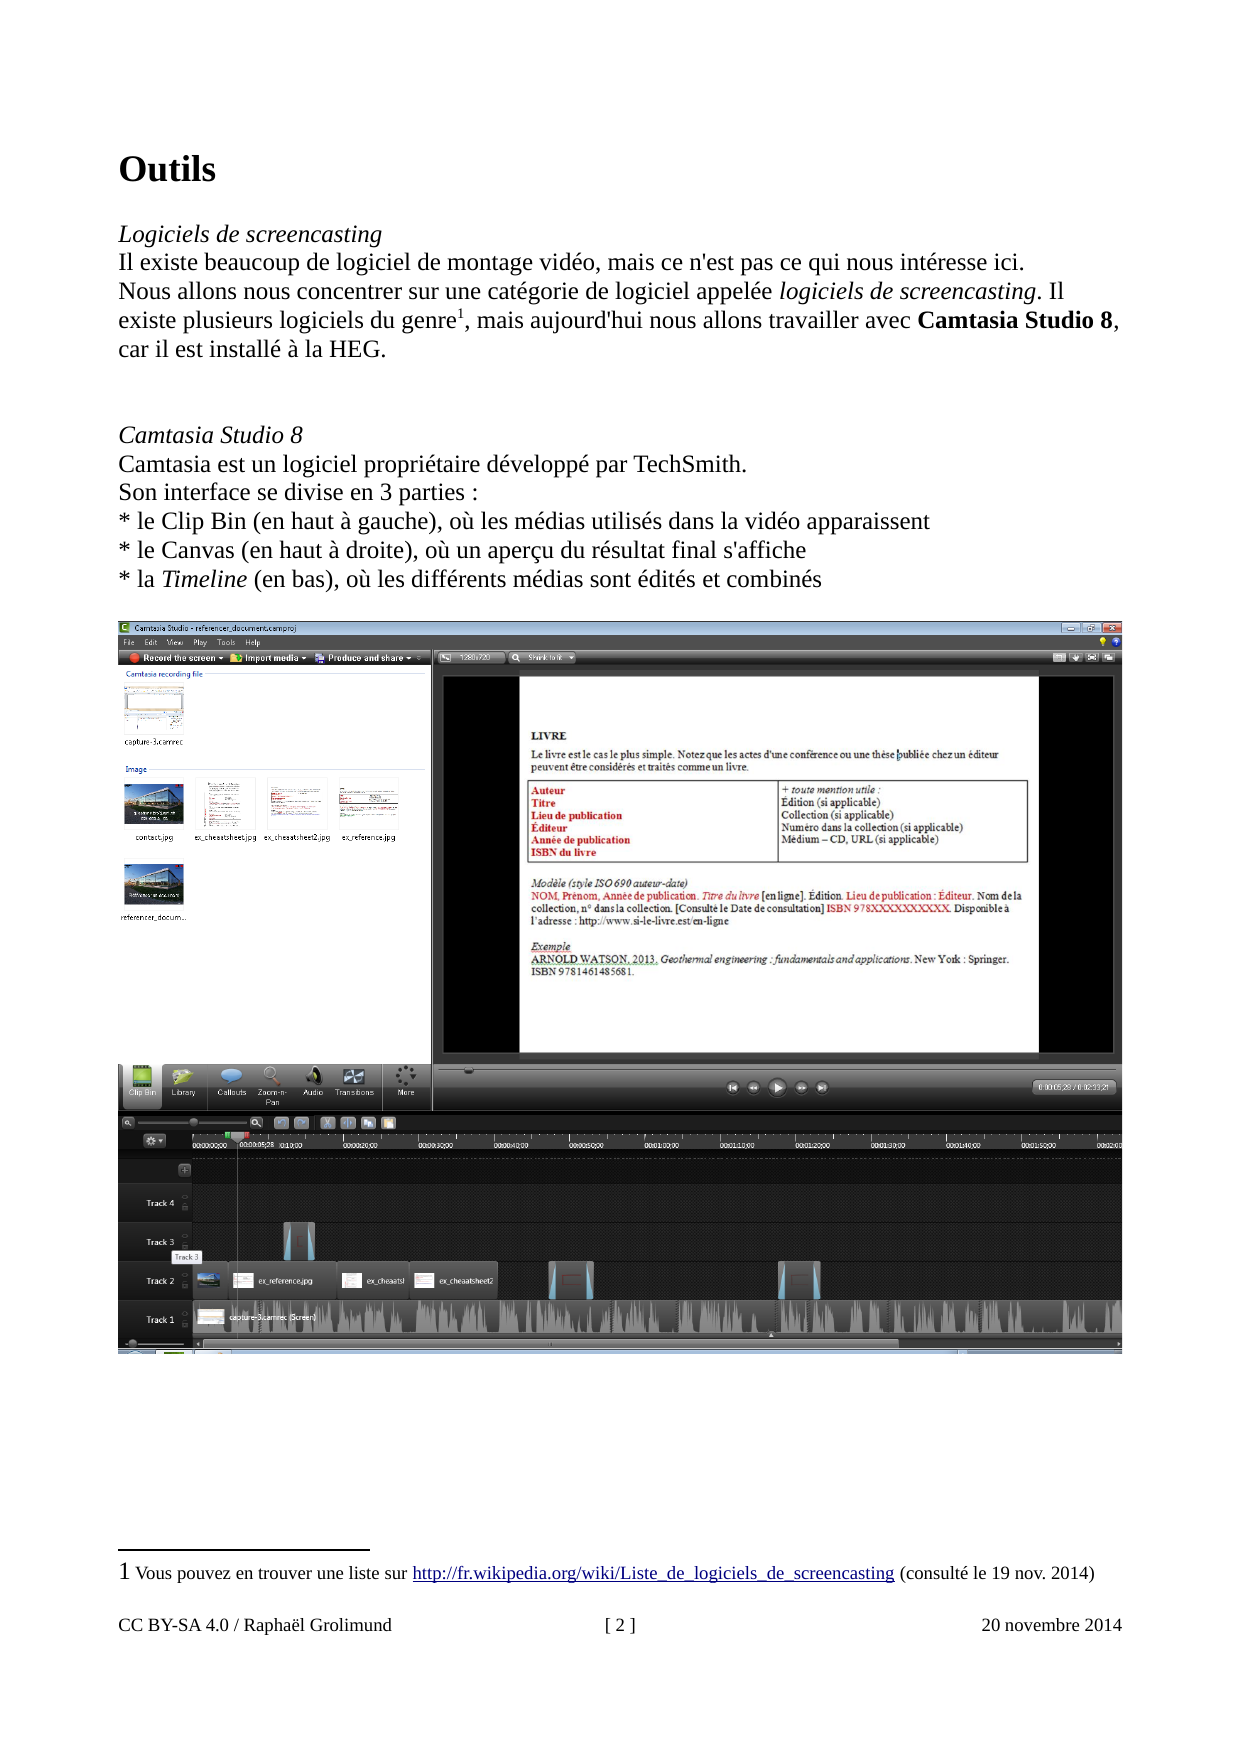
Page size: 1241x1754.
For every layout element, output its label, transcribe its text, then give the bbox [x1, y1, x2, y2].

text Nous allons nous concentrer sur une catégorie de logiciel appelée logiciels de screencasting. Il existe plusieurs logiciels du genre, mais aujourd'hui nous allons travailler avec Camtasia Studio 8, car il est installé à la HEG. [118, 276, 1122, 362]
text * le Clip Bin (en haut à gauche), où les médias utilisés dans la vidéo apparaissent [118, 506, 1122, 535]
text Outils [118, 147, 1122, 190]
text Vous pouvez en trouver une liste sur http://fr.wikipedia.org/wiki/Liste_de_logiciels_de_screencasting (consulté le 19 nov. 2014) [118, 1556, 1122, 1585]
picture [118, 621, 1123, 1354]
text * la Timeline (en bas), où les différents médias sont édités et combinés [118, 564, 1122, 592]
text Il existe beaucoup de logiciel de montage vidéo, mais ce n'est pas ce qui nous intéresse ici. [118, 247, 1122, 276]
text Camtasia est un logiciel propriétaire développé par TechSmith. [118, 449, 1122, 477]
text Logiciels de screencasting [118, 219, 1122, 247]
text * le Canvas (en haut à droite), où un aperçu du résultat final s'affiche [118, 535, 1122, 564]
text Son interface se divise en 3 parties : [118, 477, 1122, 506]
text Camtasia Studio 8 [118, 420, 1122, 449]
